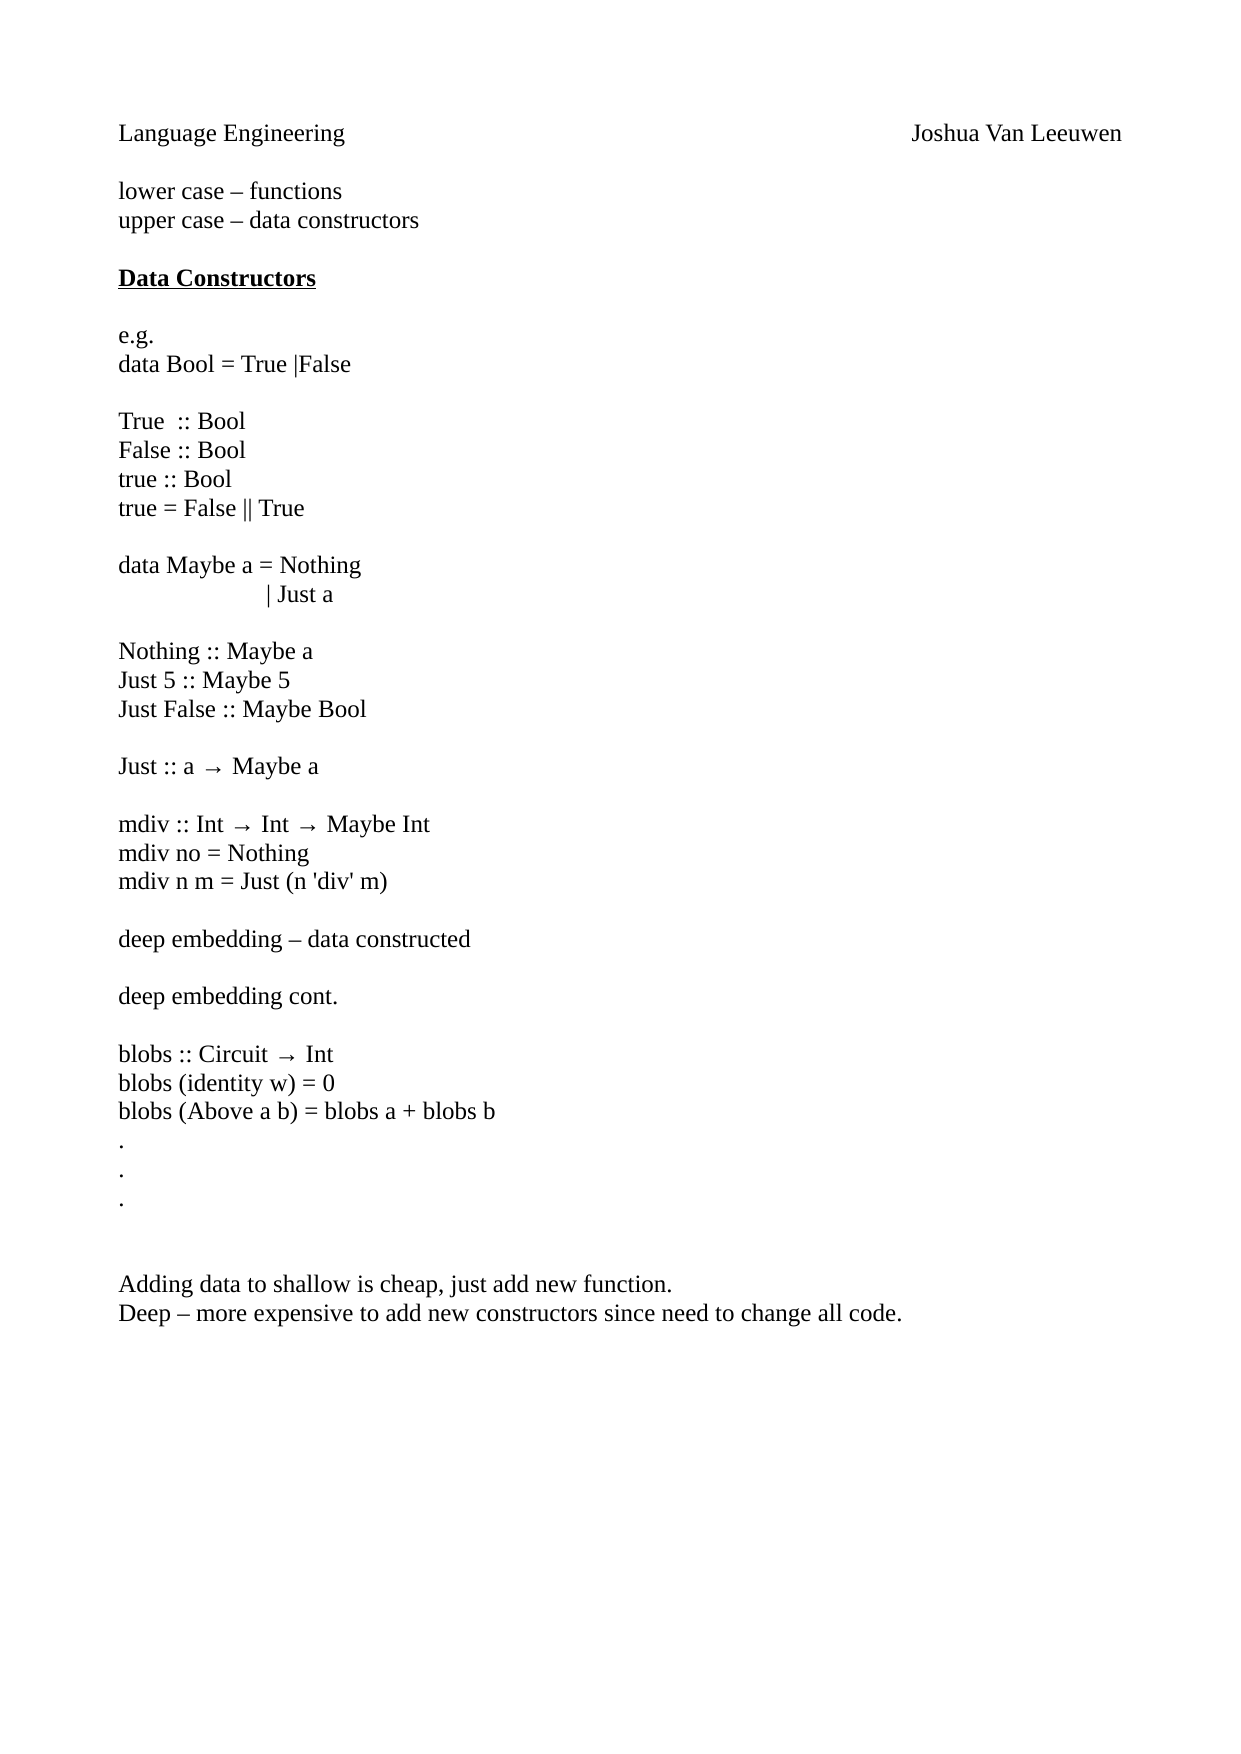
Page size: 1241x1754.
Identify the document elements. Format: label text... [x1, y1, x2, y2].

text Just False :: Maybe Bool [118, 694, 1122, 723]
text true :: Bool [118, 464, 1122, 493]
text Adding data to shallow is cheap, just add new function. [118, 1269, 1122, 1298]
text Just :: a → Maybe a [118, 751, 1122, 780]
text deep embedding – data constructed [118, 924, 1122, 953]
text Deep – more expensive to add new constructors since need to change all code. [118, 1298, 1122, 1326]
text deep embedding cont. [118, 981, 1122, 1010]
text true = False || True [118, 493, 1122, 521]
text . [118, 1154, 1122, 1183]
text lower case – functions [118, 176, 1122, 205]
text | Just a [118, 579, 1122, 608]
text data Maybe a = Nothing [118, 550, 1122, 579]
text upper case – data constructors [118, 205, 1122, 234]
text e.g. [118, 320, 1122, 349]
text False :: Bool [118, 435, 1122, 464]
text Just 5 :: Maybe 5 [118, 665, 1122, 694]
text blobs :: Circuit → Int [118, 1039, 1122, 1068]
text Data Constructors [118, 263, 1122, 291]
text . [118, 1125, 1122, 1154]
text blobs (Above a b) = blobs a + blobs b [118, 1096, 1122, 1125]
text data Bool = True |False [118, 349, 1122, 378]
text Nothing :: Maybe a [118, 636, 1122, 665]
text . [118, 1183, 1122, 1211]
text blobs (identity w) = 0 [118, 1068, 1122, 1096]
text mdiv :: Int → Int → Maybe Int [118, 809, 1122, 838]
text True :: Bool [118, 406, 1122, 435]
text mdiv n m = Just (n 'div' m) [118, 866, 1122, 895]
text mdiv no = Nothing [118, 838, 1122, 866]
